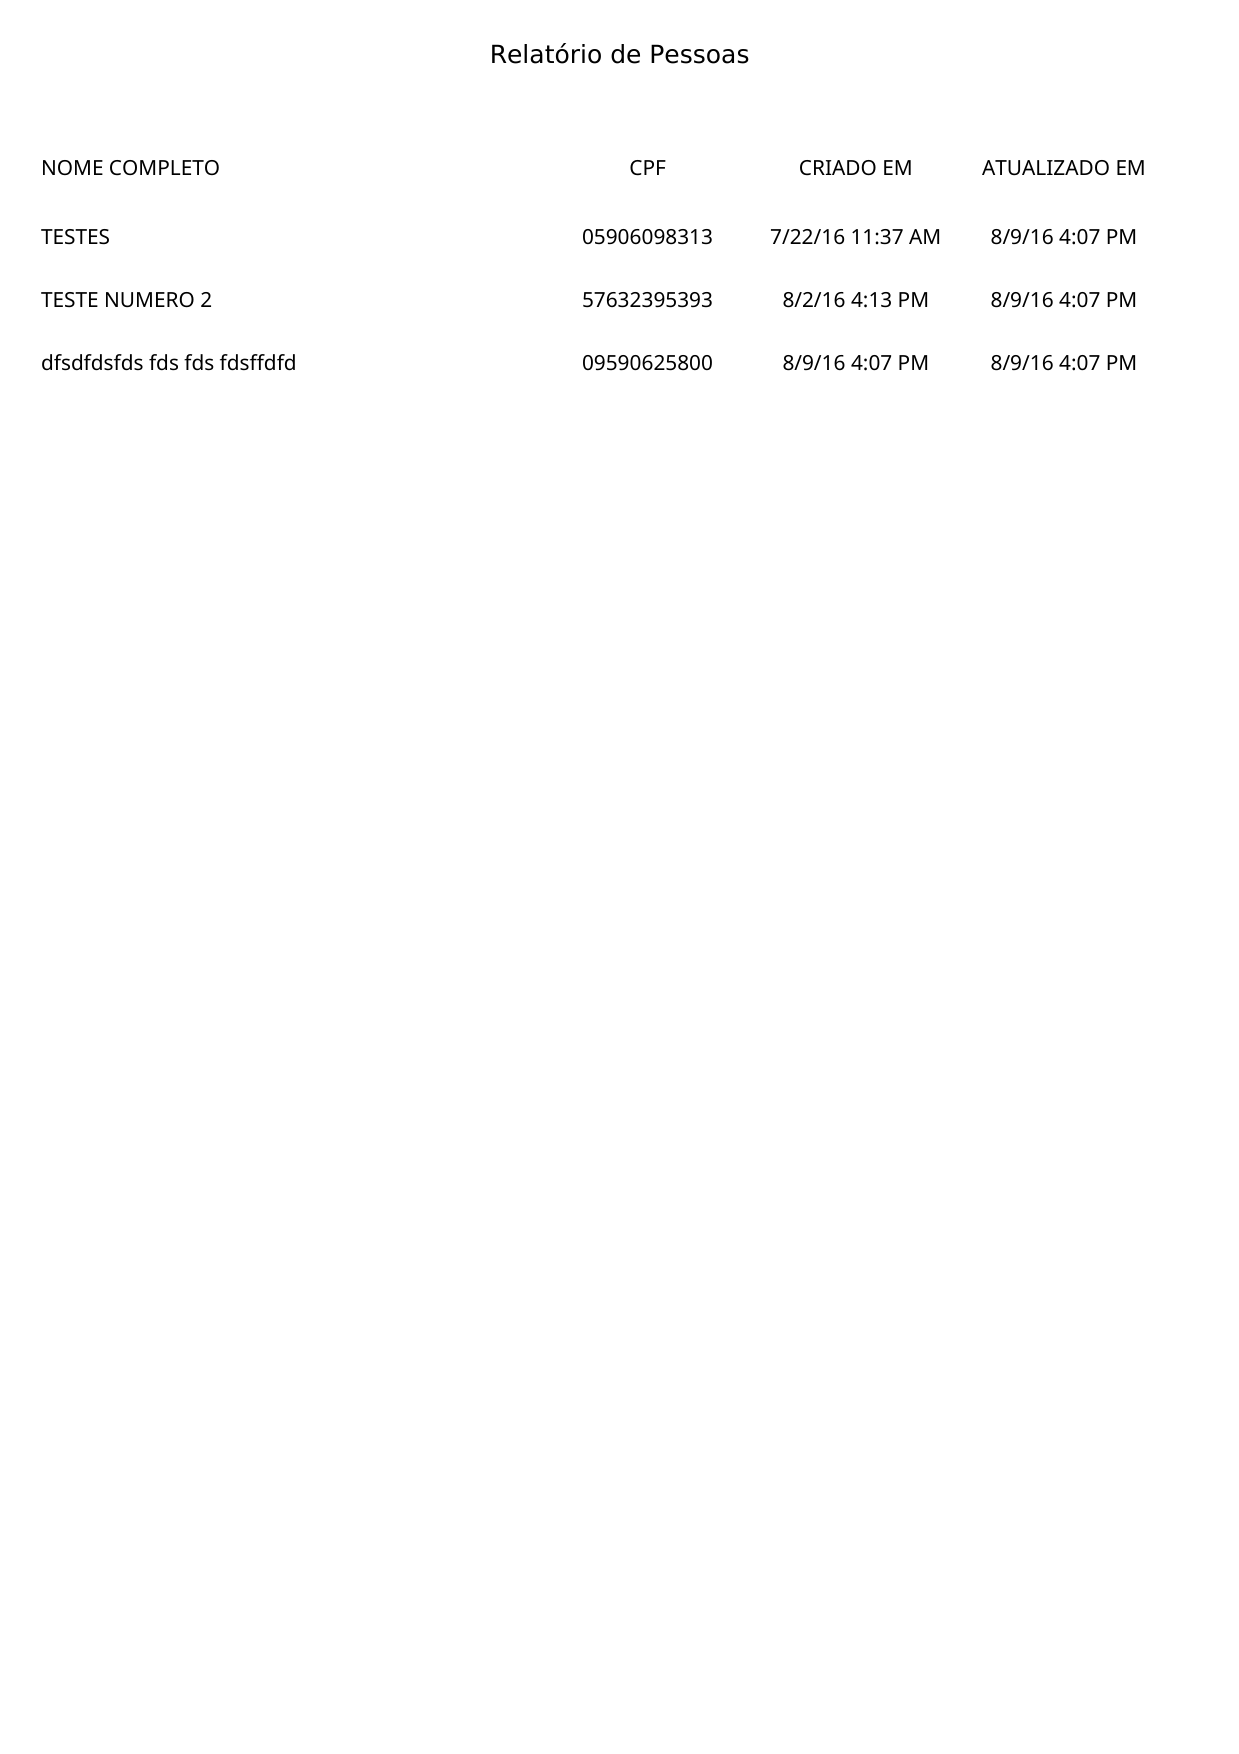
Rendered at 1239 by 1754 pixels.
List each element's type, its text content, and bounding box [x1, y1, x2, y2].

table_cell 8/9/16 4:07 PM [960, 269, 1168, 330]
table_cell 8/9/16 4:07 PM [960, 331, 1168, 393]
table_cell 8/2/16 4:13 PM [751, 269, 960, 330]
table_cell [1168, 269, 1198, 330]
table_header [41, 0, 543, 41]
table_cell [0, 41, 41, 129]
table_cell 05906098313 [543, 206, 751, 267]
table_cell ATUALIZADO EM [960, 129, 1168, 206]
table_cell TESTE NUMERO 2 [41, 269, 543, 330]
table_cell [0, 331, 41, 393]
table_cell [1198, 206, 1239, 267]
table_cell TESTES [41, 206, 543, 267]
table_header [1198, 0, 1239, 41]
table_header [543, 0, 751, 41]
table_cell [0, 269, 41, 330]
table_cell [1168, 129, 1198, 206]
table_cell CRIADO EM [751, 129, 960, 206]
table_cell NOME COMPLETO [41, 129, 543, 206]
table_header [1168, 0, 1198, 41]
table_cell 7/22/16 11:37 AM [751, 206, 960, 267]
table_cell [1198, 331, 1239, 393]
table_cell 8/9/16 4:07 PM [751, 331, 960, 393]
table_cell 09590625800 [543, 331, 751, 393]
table_cell dfsdfdsfds fds fds fdsffdfd [41, 331, 543, 393]
table_header [0, 0, 41, 41]
table_cell [1168, 206, 1198, 267]
table_cell [0, 206, 41, 267]
table_cell [1198, 41, 1239, 129]
table_cell Relatório de Pessoas [41, 41, 1198, 129]
table_cell [1198, 129, 1239, 206]
table_cell [0, 129, 41, 206]
table_header [751, 0, 960, 41]
table_cell CPF [543, 129, 751, 206]
table_header [960, 0, 1168, 41]
table_cell [1168, 331, 1198, 393]
table_cell 8/9/16 4:07 PM [960, 206, 1168, 267]
table_cell [1198, 269, 1239, 330]
table_cell 57632395393 [543, 269, 751, 330]
